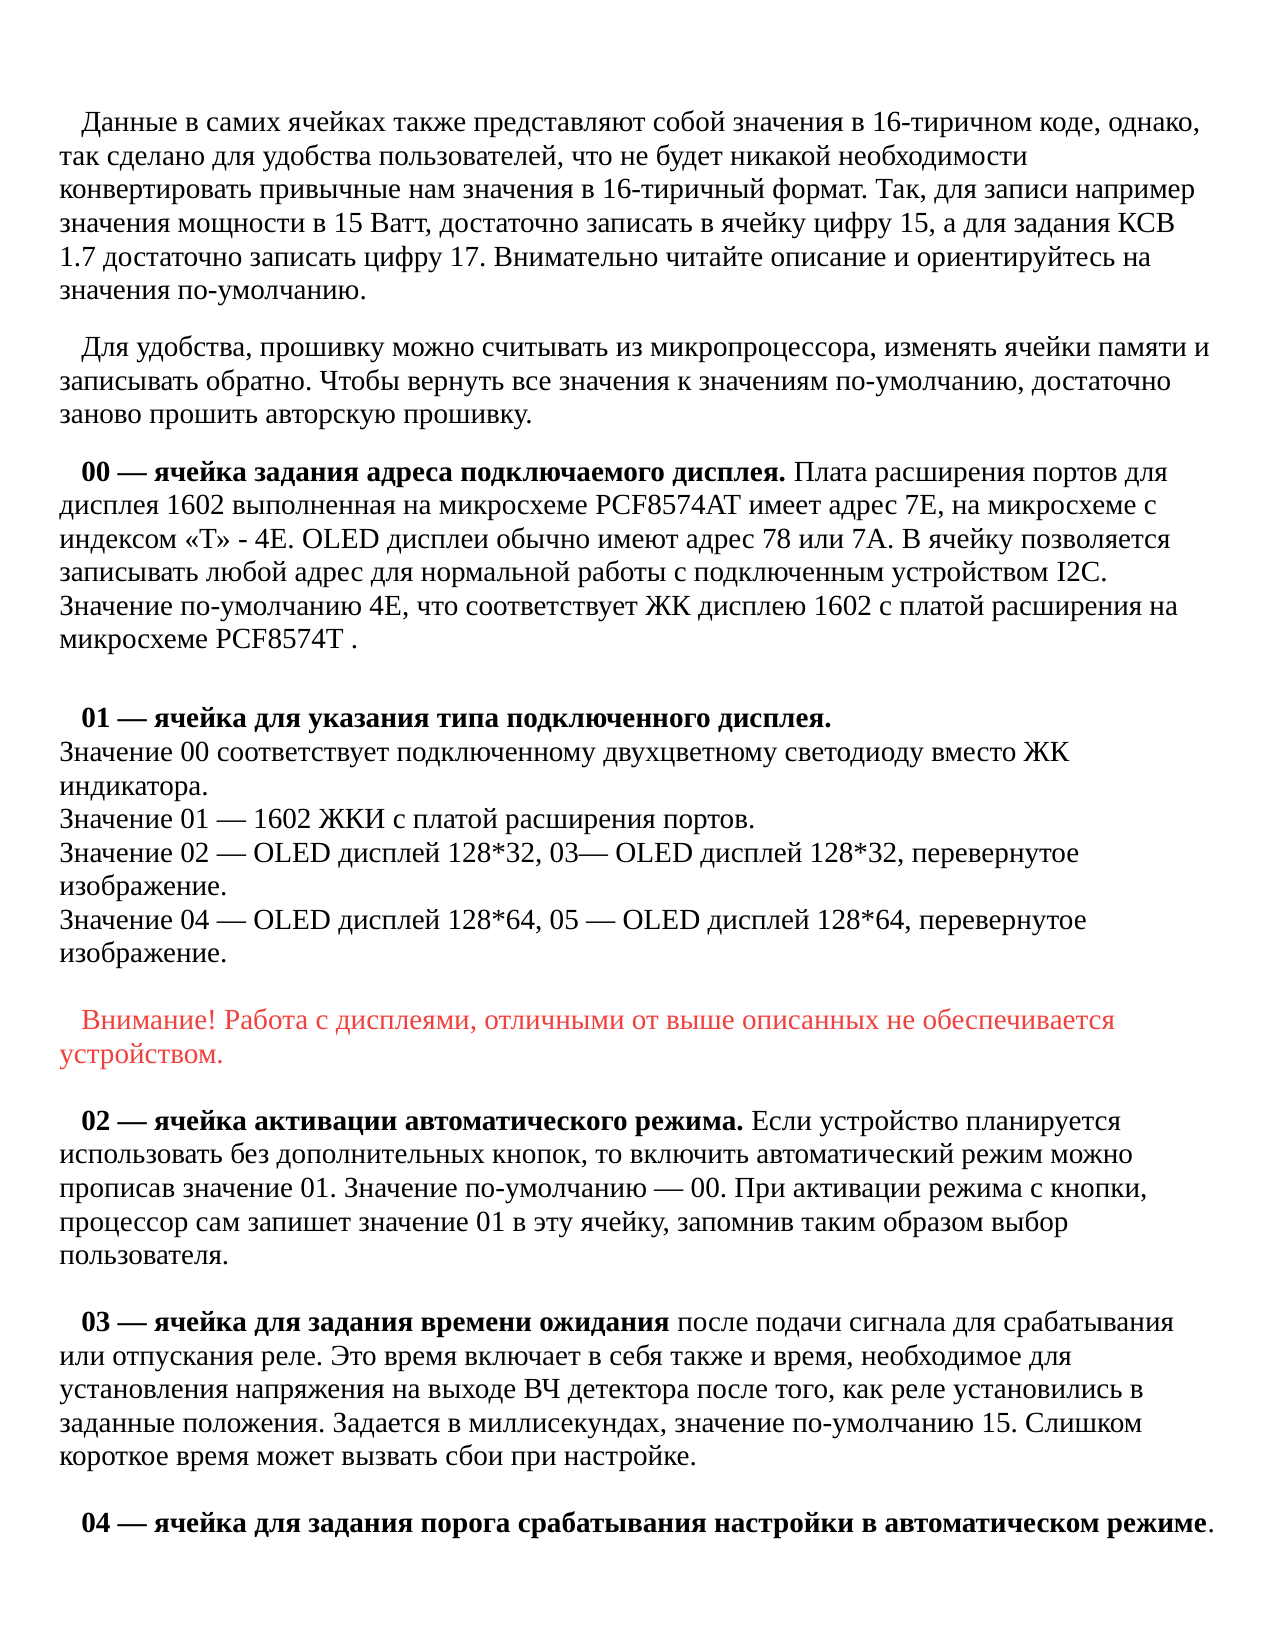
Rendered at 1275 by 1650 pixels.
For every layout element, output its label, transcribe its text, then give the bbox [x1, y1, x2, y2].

text Для удобства, прошивку можно считывать из микропроцессора, изменять ячейки памяти и записывать обратно. Чтобы вернуть все значения к значениям по-умолчанию, достаточно заново прошить авторскую прошивку. [59, 329, 1216, 430]
text 02 — ячейка активации автоматического режима. Если устройство планируется использовать без дополнительных кнопок, то включить автоматический режим можно прописав значение 01. Значение по-умолчанию — 00. При активации режима с кнопки, процессор сам запишет значение 01 в эту ячейку, запомнив таким образом выбор пользователя. [59, 1103, 1216, 1271]
text Данные в самих ячейках также представляют собой значения в 16-тиричном коде, однако, так сделано для удобства пользователей, что не будет никакой необходимости конвертировать привычные нам значения в 16-тиричный формат. Так, для записи например значения мощности в 15 Ватт, достаточно записать в ячейку цифру 15, а для задания КСВ 1.7 достаточно записать цифру 17. Внимательно читайте описание и ориентируйтесь на значения по-умолчанию. [59, 104, 1216, 306]
text 01 — ячейка для указания типа подключенного дисплея. [59, 701, 1216, 734]
text 04 — ячейка для задания порога срабатывания настройки в автоматическом режиме. [59, 1506, 1216, 1539]
text Внимание! Работа с дисплеями, отличными от выше описанных не обеспечивается устройством. [59, 1002, 1216, 1069]
text 00 — ячейка задания адреса подключаемого дисплея. Плата расширения портов для дисплея 1602 выполненная на микросхеме PCF8574AT имеет адрес 7E, на микросхеме с индексом «Т» - 4Е. OLED дисплеи обычно имеют адрес 78 или 7А. В ячейку позволяется записывать любой адрес для нормальной работы с подключенным устройством I2C. Значение по-умолчанию 4E, что соответствует ЖК дисплею 1602 с платой расширения на микросхеме PCF8574T . [59, 454, 1216, 655]
text Значение 00 соответствует подключенному двухцветному светодиоду вместо ЖК индикатора. [59, 734, 1216, 801]
text Значение 01 — 1602 ЖКИ с платой расширения портов. Значение 02 — OLED дисплей 128*32, 03— OLED дисплей 128*32, перевернутое изображение. [59, 801, 1216, 902]
text Значение 04 — OLED дисплей 128*64, 05 — OLED дисплей 128*64, перевернутое изображение. [59, 902, 1216, 969]
text 03 — ячейка для задания времени ожидания после подачи сигнала для срабатывания или отпускания реле. Это время включает в себя также и время, необходимое для установления напряжения на выходе ВЧ детектора после того, как реле установились в заданные положения. Задается в миллисекундах, значение по-умолчанию 15. Слишком короткое время может вызвать сбои при настройке. [59, 1304, 1216, 1472]
